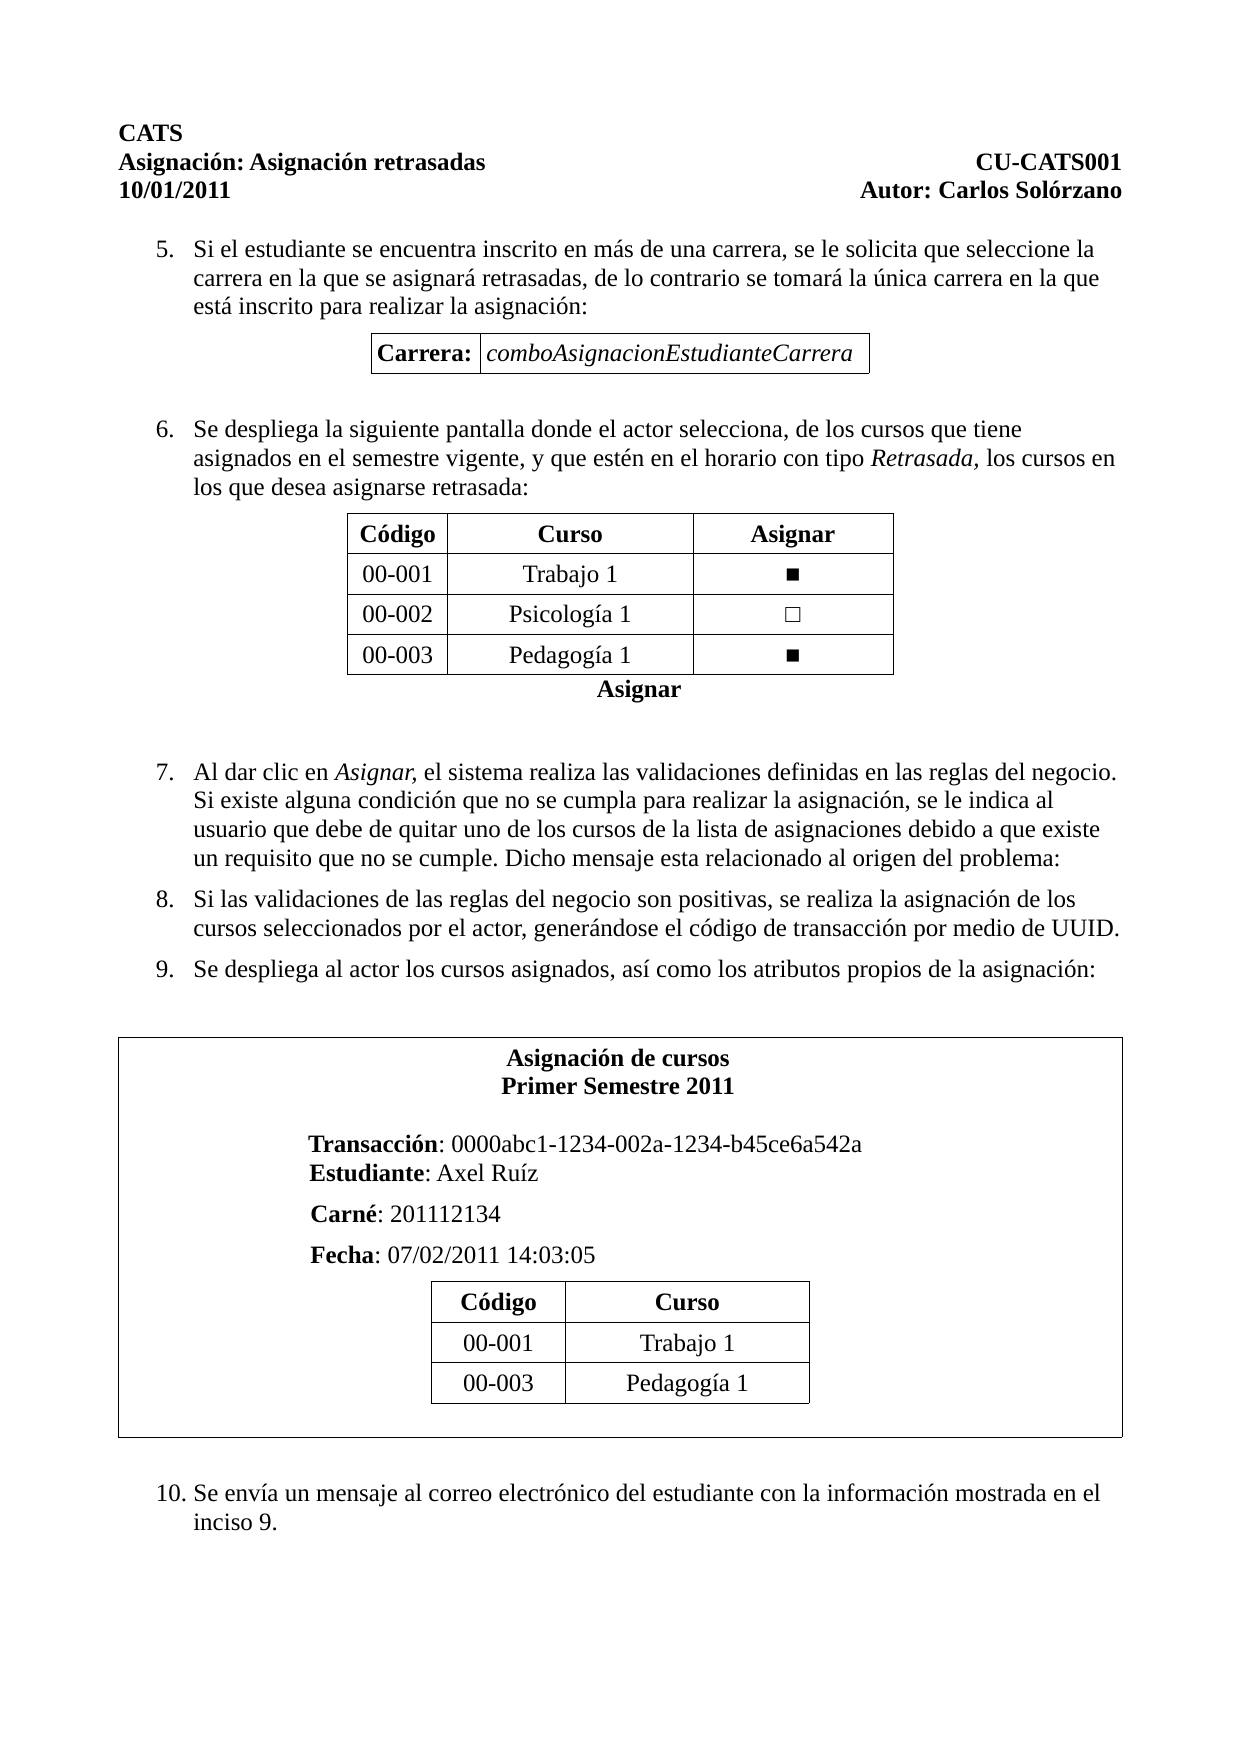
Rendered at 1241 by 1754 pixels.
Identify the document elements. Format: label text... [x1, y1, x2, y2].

table_cell Trabajo 1 [566, 1323, 809, 1362]
table_cell Pedagogía 1 [448, 635, 693, 674]
table_header Asignación de cursos Primer Semestre 2011 Transacción: 0000abc1-1234-002a-1234-b45ce6a542a Estudiante: Axel Ruíz Carné: 201112134 Fecha: 07/02/2011 14:03:05 [119, 1038, 1122, 1437]
list Si el estudiante se encuentra inscrito en más de una carrera, se le solicita que seleccione la carrera en la que se asignará retrasadas, de lo contrario se tomará la única carrera en la que está inscrito para realizar la asignación: [156, 234, 1122, 320]
list Se envía un mensaje al correo electrónico del estudiante con la información mostrada en el inciso 9. [156, 1478, 1122, 1536]
list Si las validaciones de las reglas del negocio son positivas, se realiza la asignación de los cursos seleccionados por el actor, generándose el código de transacción por medio de UUID. [156, 884, 1122, 942]
table_cell □ [694, 595, 893, 634]
table_header comboAsignacionEstudianteCarrera [481, 334, 869, 373]
table_cell 00-001 [348, 554, 447, 594]
table_header Código [348, 514, 447, 553]
table_header Carrera: [372, 334, 480, 373]
table_header Curso [448, 514, 693, 553]
table_cell Pedagogía 1 [566, 1363, 809, 1402]
table_header Asignar [694, 514, 893, 553]
table_cell Psicología 1 [448, 595, 693, 634]
table_cell Trabajo 1 [448, 554, 693, 594]
table_cell ■ [694, 635, 893, 674]
table_header Código [432, 1282, 565, 1322]
table_cell 00-003 [348, 635, 447, 674]
table_cell ■ [694, 554, 893, 594]
list Se despliega la siguiente pantalla donde el actor selecciona, de los cursos que tiene asignados en el semestre vigente, y que estén en el horario con tipo Retrasada, los cursos en los que desea asignarse retrasada: [156, 414, 1122, 501]
text Asignar [156, 674, 1122, 703]
table_header Curso [566, 1282, 809, 1322]
list Al dar clic en Asignar, el sistema realiza las validaciones definidas en las reglas del negocio. Si existe alguna condición que no se cumpla para realizar la asignación, se le indica al usuario que debe de quitar uno de los cursos de la lista de asignaciones debido a que existe un requisito que no se cumple. Dicho mensaje esta relacionado al origen del problema: [156, 757, 1122, 872]
list Se despliega al actor los cursos asignados, así como los atributos propios de la asignación: [156, 954, 1122, 983]
table_cell 00-003 [432, 1363, 565, 1402]
table_cell 00-001 [432, 1323, 565, 1362]
table_cell 00-002 [348, 595, 447, 634]
